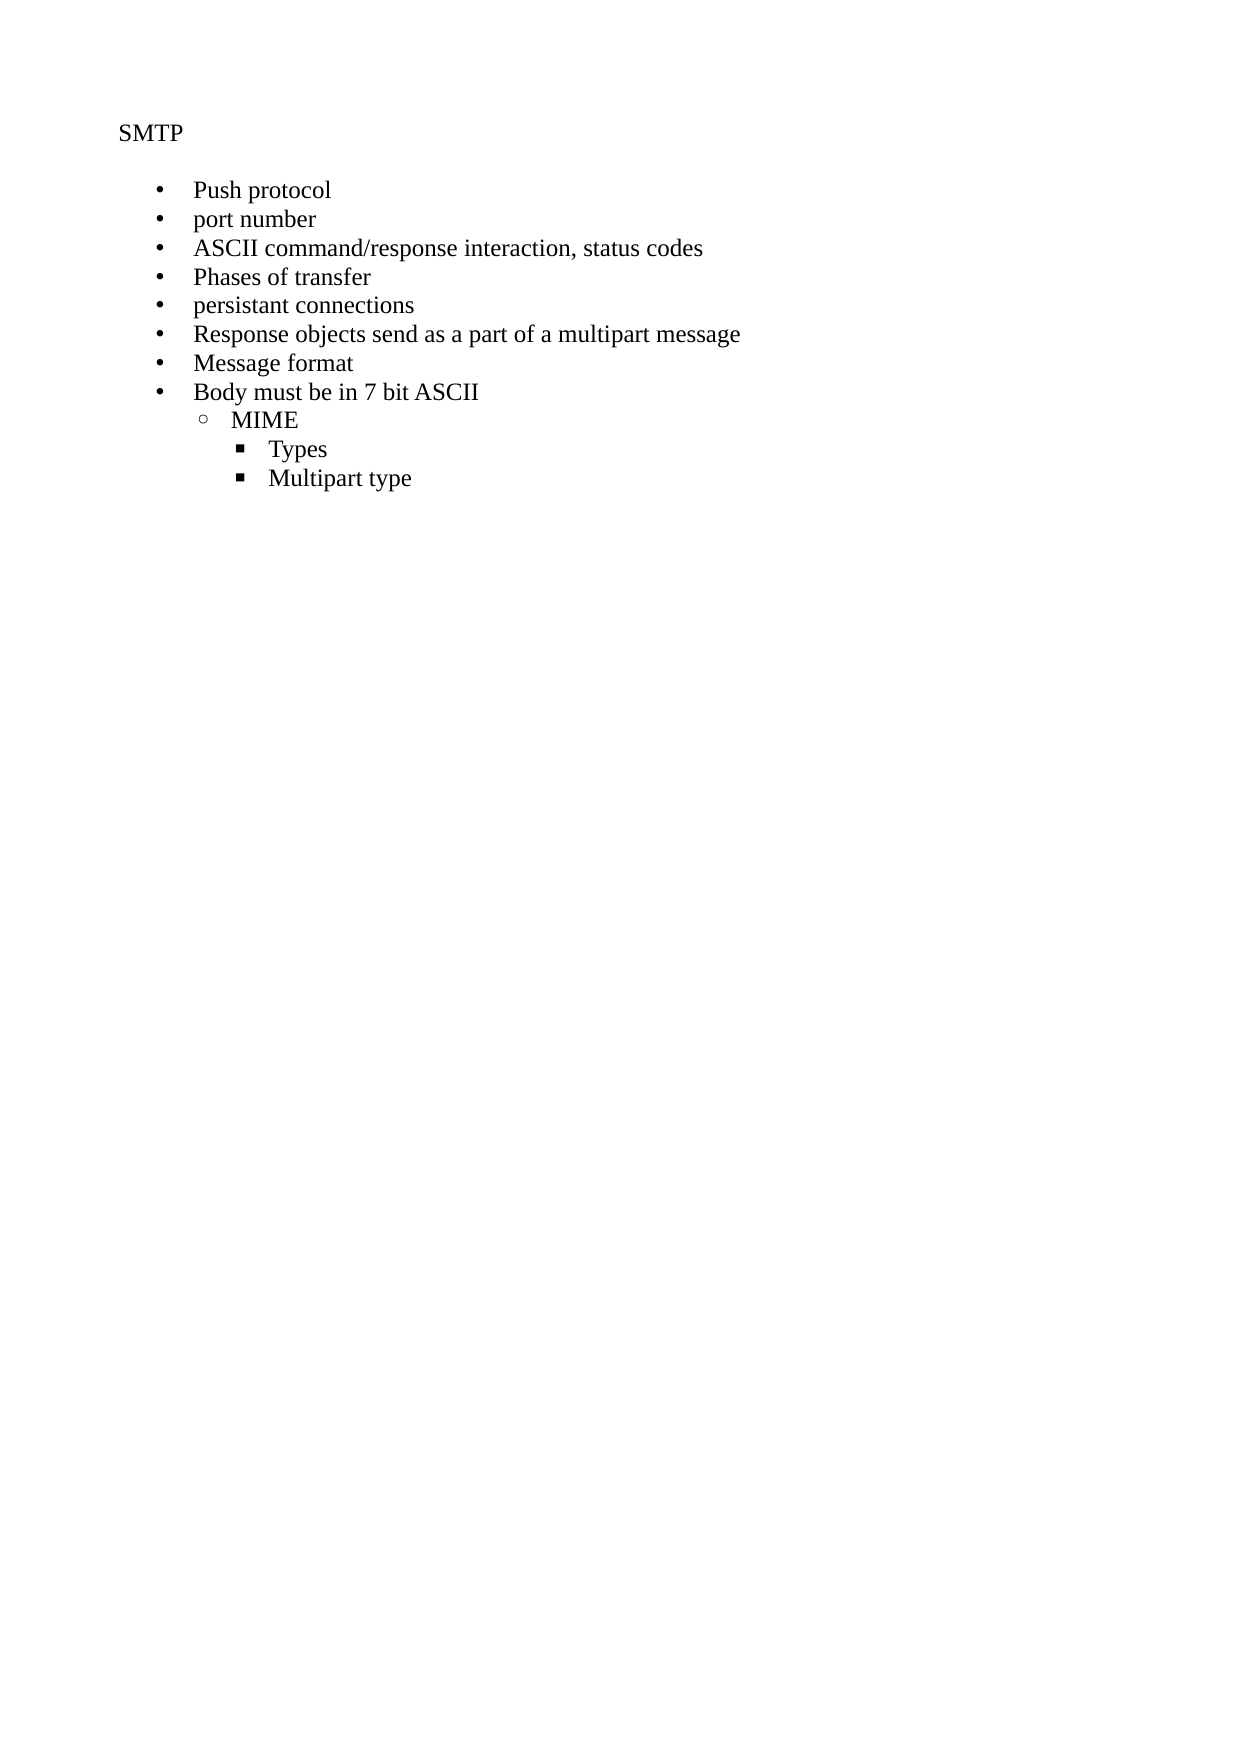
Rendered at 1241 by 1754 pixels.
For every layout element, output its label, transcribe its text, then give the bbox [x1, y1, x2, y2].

text SMTP [118, 118, 1122, 147]
list Multipart type [231, 463, 1122, 492]
list Body must be in 7 bit ASCII [156, 377, 1122, 406]
list Push protocol [156, 176, 1122, 204]
list Phases of transfer [156, 262, 1122, 291]
list Response objects send as a part of a multipart message [156, 319, 1122, 348]
list port number [156, 204, 1122, 233]
list ASCII command/response interaction, status codes [156, 233, 1122, 262]
list Message format [156, 348, 1122, 377]
list persistant connections [156, 291, 1122, 319]
list Types [231, 434, 1122, 463]
list MIME [193, 406, 1122, 434]
